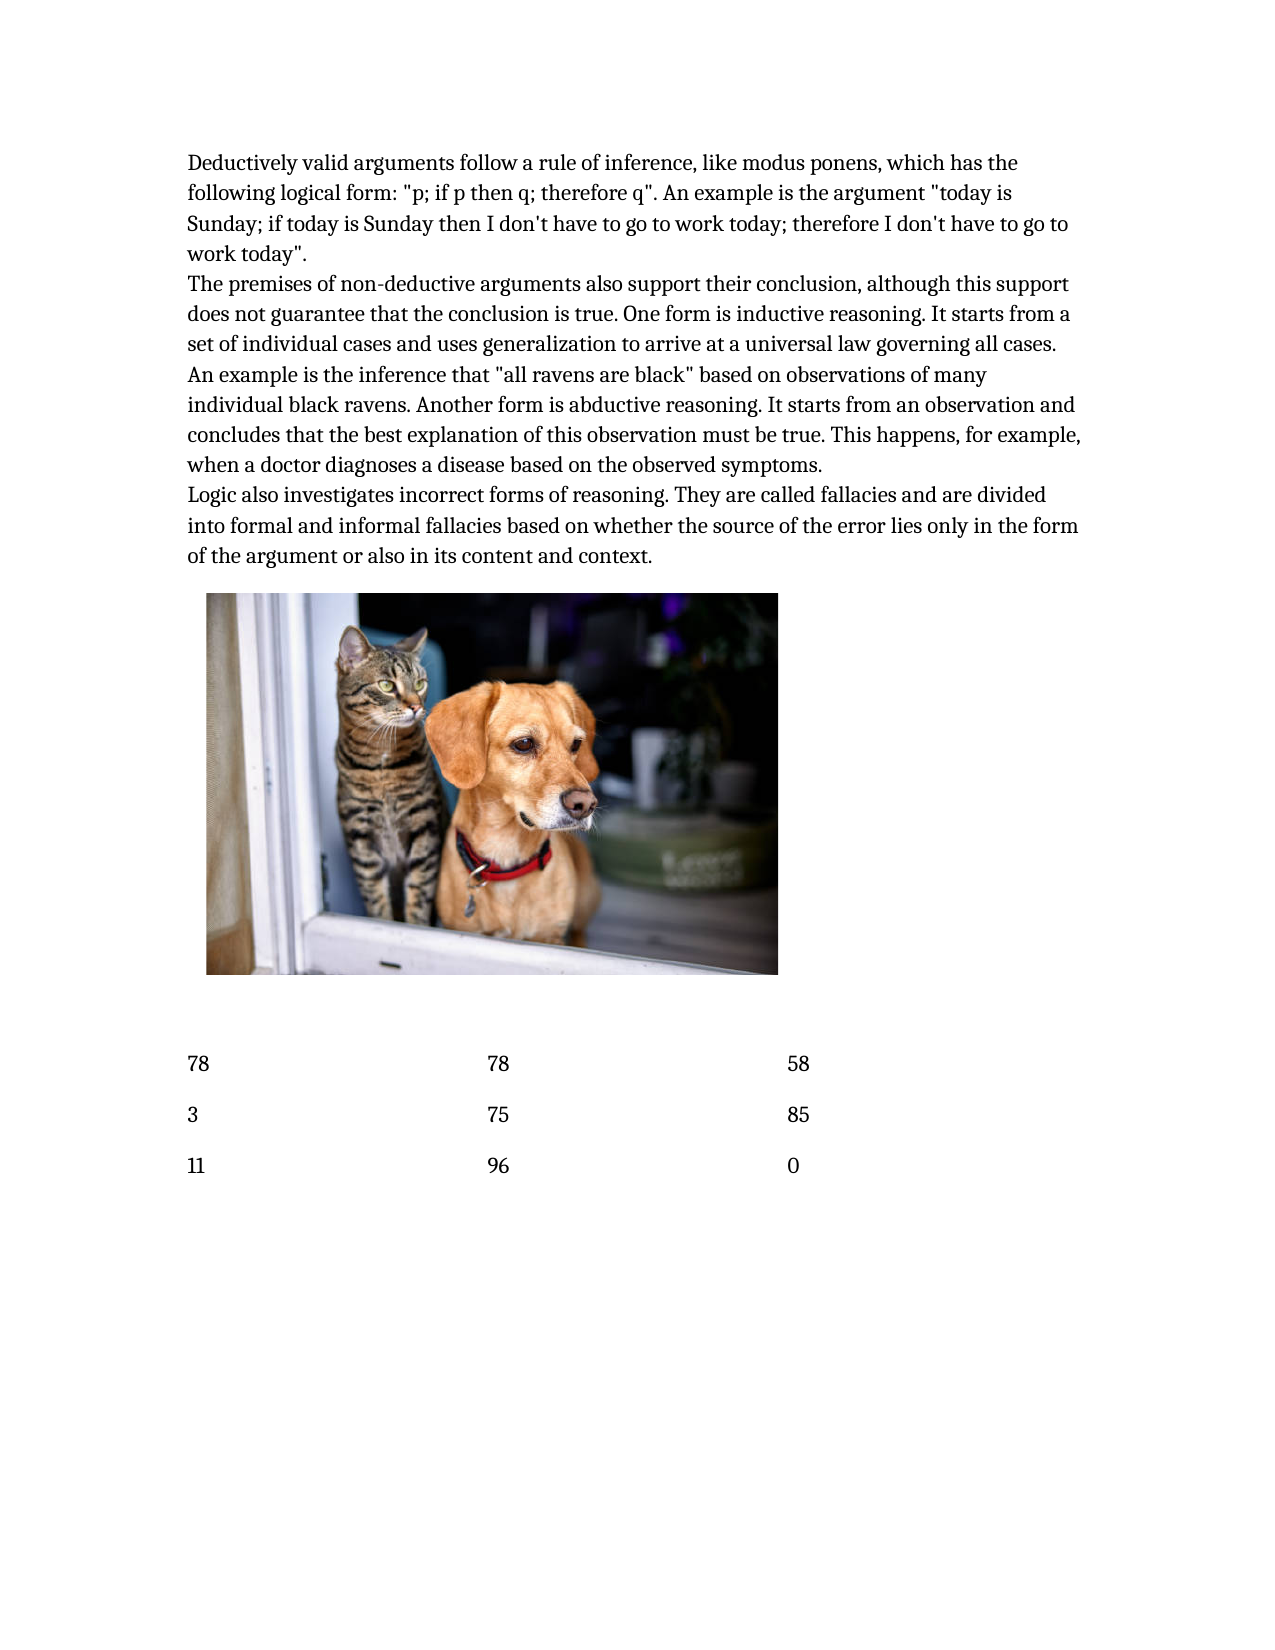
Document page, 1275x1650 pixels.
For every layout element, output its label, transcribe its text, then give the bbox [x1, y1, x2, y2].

table_header 58 [776, 1051, 1076, 1102]
text Deductively valid arguments follow a rule of inference, like modus ponens, which has the following logical form: "p; if p then q; therefore q". An example is the argument "today is Sunday; if today is Sunday then I don't have to go to work today; therefore I don't have to go to work today". The premises of non-deductive arguments also support their conclusion, although this support does not guarantee that the conclusion is true. One form is inductive reasoning. It starts from a set of individual cases and uses generalization to arrive at a universal law governing all cases. An example is the inference that "all ravens are black" based on observations of many individual black ravens. Another form is abductive reasoning. It starts from an observation and concludes that the best explanation of this observation must be true. This happens, for example, when a doctor diagnoses a disease based on the observed symptoms. Logic also investigates incorrect forms of reasoning. They are called fallacies and are divided into formal and informal fallacies based on whether the source of the error lies only in the form of the argument or also in its content and context. [187, 150, 1087, 569]
table_cell 96 [476, 1153, 776, 1204]
table_cell 0 [776, 1153, 1076, 1204]
table_header 78 [476, 1051, 776, 1102]
table_cell 85 [776, 1102, 1076, 1153]
table_cell 11 [176, 1153, 476, 1204]
picture [206, 593, 779, 975]
table_cell 75 [476, 1102, 776, 1153]
table_cell 3 [176, 1102, 476, 1153]
table_header 78 [176, 1051, 476, 1102]
